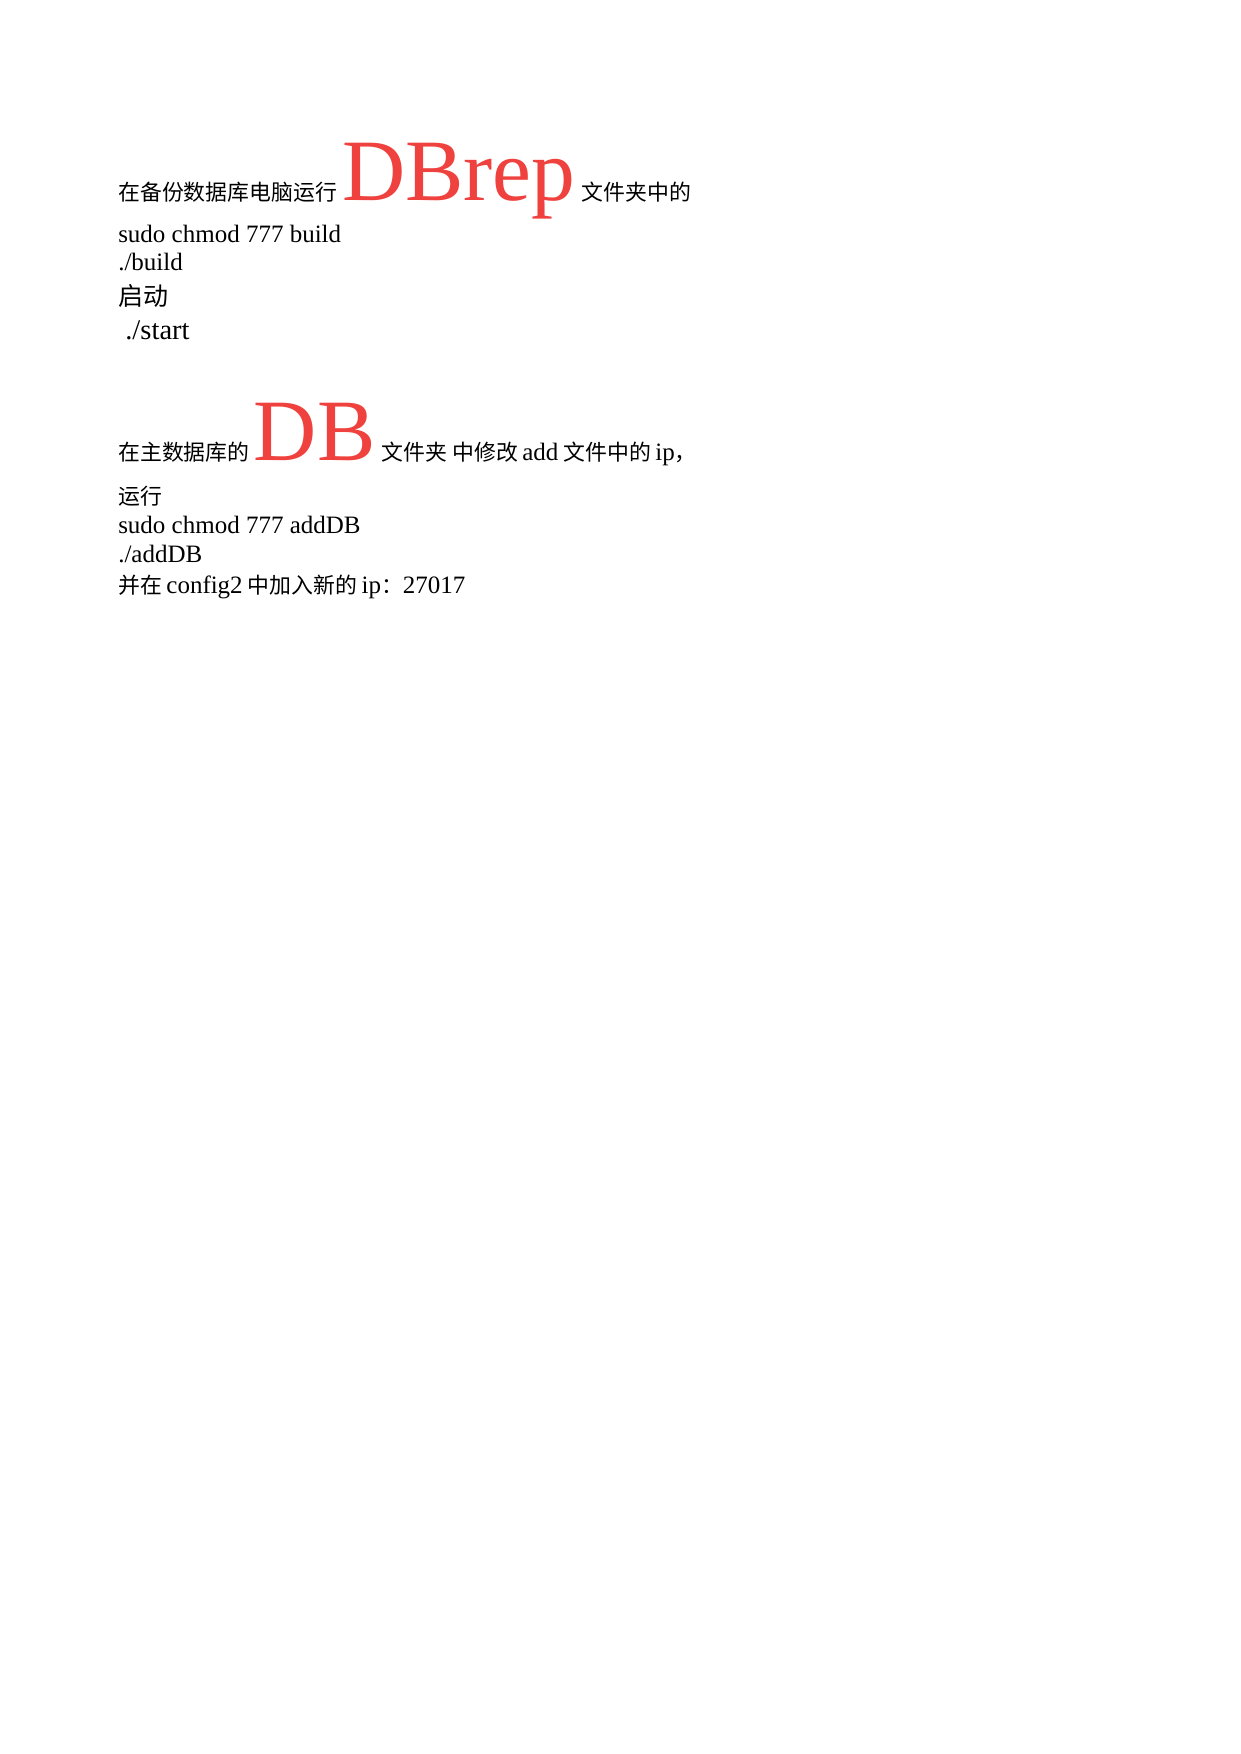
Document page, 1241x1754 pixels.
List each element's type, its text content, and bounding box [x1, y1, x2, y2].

text 在主数据库的DB 文件夹 中修改add文件中的ip， [118, 378, 1122, 479]
text ./addDB [118, 539, 1122, 568]
text sudo chmod 777 build [118, 219, 1122, 247]
text 并在config2中加入新的ip：27017 [118, 568, 1122, 600]
text ./build [118, 247, 1122, 276]
text ./start [118, 312, 1122, 345]
text 在备份数据库电脑运行 DBrep 文件夹中的 [118, 118, 1122, 219]
text 运行 [118, 479, 1122, 511]
text 启动 [118, 276, 1122, 312]
text sudo chmod 777 addDB [118, 511, 1122, 539]
